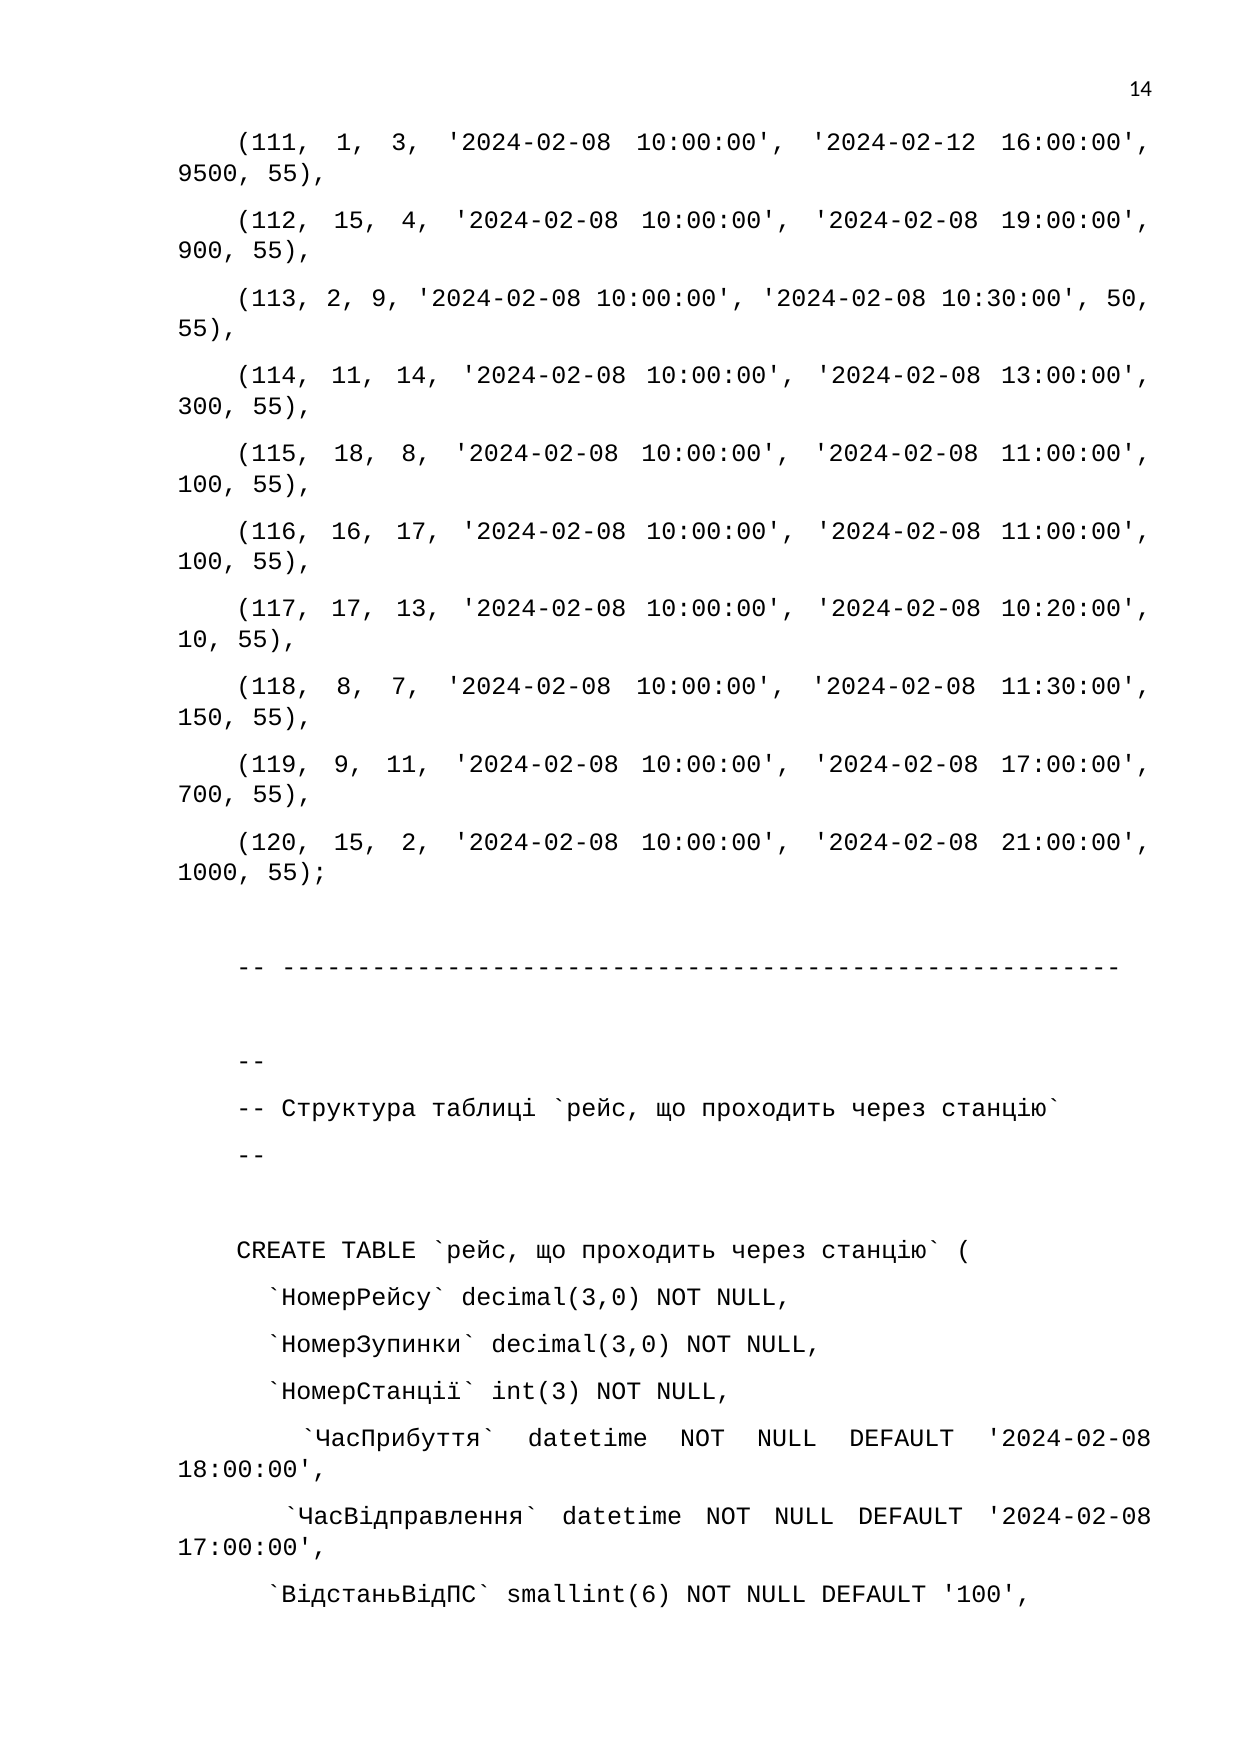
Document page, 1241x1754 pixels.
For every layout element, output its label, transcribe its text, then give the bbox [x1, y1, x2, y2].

text `НомерСтанції` int(3) NOT NULL, [177, 1379, 1152, 1407]
text (118, 8, 7, '2024-02-08 10:00:00', '2024-02-08 11:30:00', 150, 55), [177, 674, 1152, 733]
text (119, 9, 11, '2024-02-08 10:00:00', '2024-02-08 17:00:00', 700, 55), [177, 751, 1152, 810]
text (115, 18, 8, '2024-02-08 10:00:00', '2024-02-08 11:00:00', 100, 55), [177, 441, 1152, 499]
text -- -------------------------------------------------------- [177, 954, 1152, 982]
text (112, 15, 4, '2024-02-08 10:00:00', '2024-02-08 19:00:00', 900, 55), [177, 207, 1152, 266]
text (111, 1, 3, '2024-02-08 10:00:00', '2024-02-12 16:00:00', 9500, 55), [177, 130, 1152, 189]
text -- Структура таблиці `рейс, що проходить через станцію` [177, 1096, 1152, 1124]
text CREATE TABLE `рейс, що проходить через станцію` ( [177, 1237, 1152, 1266]
text `ВідстаньВідПС` smallint(6) NOT NULL DEFAULT '100', [177, 1581, 1152, 1610]
text (117, 17, 13, '2024-02-08 10:00:00', '2024-02-08 10:20:00', 10, 55), [177, 596, 1152, 655]
text -- [177, 1048, 1152, 1077]
text `ЧасПрибуття` datetime NOT NULL DEFAULT '2024-02-08 18:00:00', [177, 1426, 1152, 1485]
text `ЧасВідправлення` datetime NOT NULL DEFAULT '2024-02-08 17:00:00', [177, 1504, 1152, 1562]
text -- [177, 1143, 1152, 1171]
text `НомерРейсу` decimal(3,0) NOT NULL, [177, 1284, 1152, 1313]
text (116, 16, 17, '2024-02-08 10:00:00', '2024-02-08 11:00:00', 100, 55), [177, 518, 1152, 577]
text (120, 15, 2, '2024-02-08 10:00:00', '2024-02-08 21:00:00', 1000, 55); [177, 829, 1152, 888]
text (113, 2, 9, '2024-02-08 10:00:00', '2024-02-08 10:30:00', 50, 55), [177, 285, 1152, 344]
text (114, 11, 14, '2024-02-08 10:00:00', '2024-02-08 13:00:00', 300, 55), [177, 363, 1152, 422]
text `НомерЗупинки` decimal(3,0) NOT NULL, [177, 1332, 1152, 1360]
